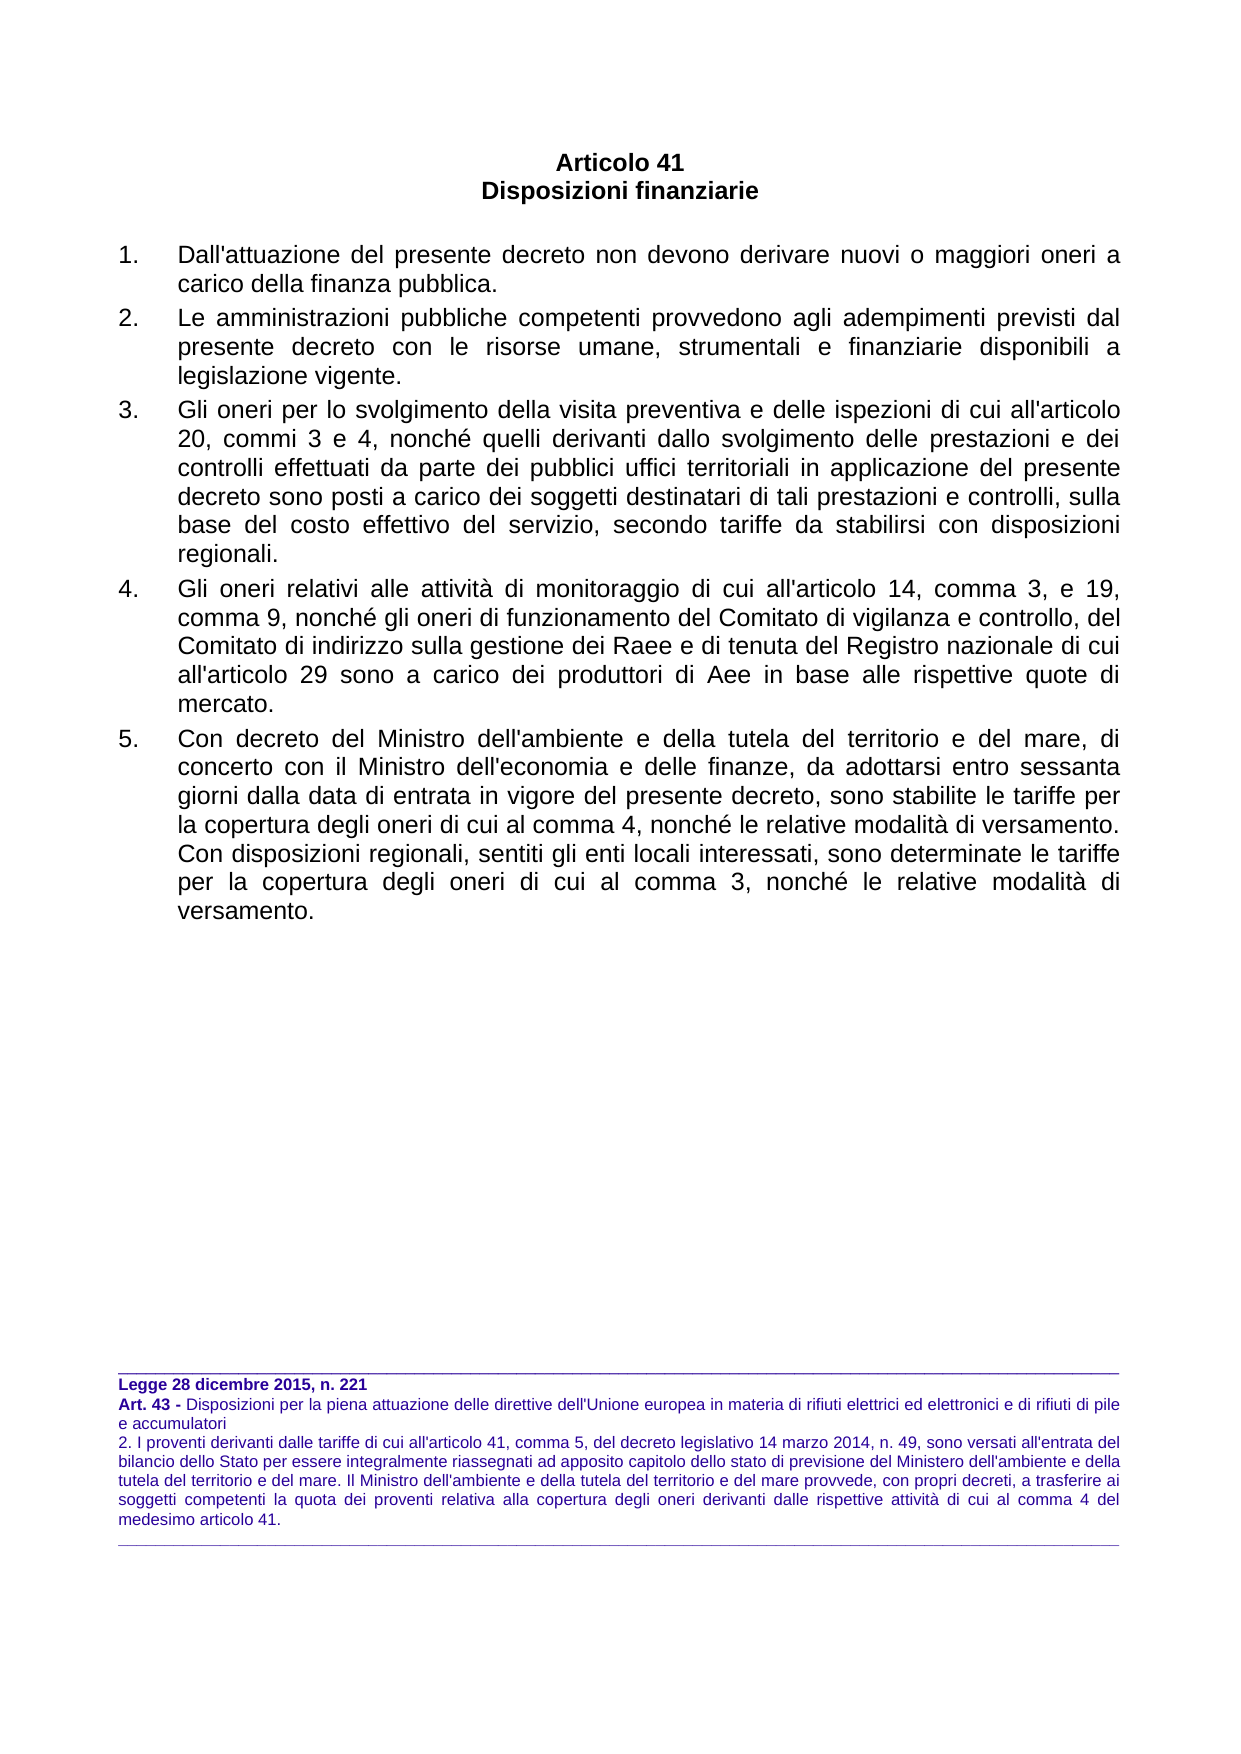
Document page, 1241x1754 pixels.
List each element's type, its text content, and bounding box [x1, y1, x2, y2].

text Legge 28 dicembre 2015, n. 221 [118, 1375, 1122, 1394]
text 4. Gli oneri relativi alle attività di monitoraggio di cui all'articolo 14, comma 3, e 19, comma 9, nonché gli oneri di funzionamento del Comitato di vigilanza e controllo, del Comitato di indirizzo sulla gestione dei Raee e di tenuta del Registro nazionale di cui all'articolo 29 sono a carico dei produttori di Aee in base alle rispettive quote di mercato. [118, 574, 1122, 718]
text 1. Dall'attuazione del presente decreto non devono derivare nuovi o maggiori oneri a carico della finanza pubblica. [118, 240, 1122, 297]
text 5. Con decreto del Ministro dell'ambiente e della tutela del territorio e del mare, di concerto con il Ministro dell'economia e delle finanze, da adottarsi entro sessanta giorni dalla data di entrata in vigore del presente decreto, sono stabilite le tariffe per la copertura degli oneri di cui al comma 4, nonché le relative modalità di versamento. Con disposizioni regionali, sentiti gli enti locali interessati, sono determinate le tariffe per la copertura degli oneri di cui al comma 3, nonché le relative modalità di versamento. [118, 723, 1122, 925]
text 2. Le amministrazioni pubbliche competenti provvedono agli adempimenti previsti dal presente decreto con le risorse umane, strumentali e finanziarie disponibili a legislazione vigente. [118, 303, 1122, 389]
text 2. I proventi derivanti dalle tariffe di cui all'articolo 41, comma 5, del decreto legislativo 14 marzo 2014, n. 49, sono versati all'entrata del bilancio dello Stato per essere integralmente riassegnati ad apposito capitolo dello stato di previsione del Ministero dell'ambiente e della tutela del territorio e del mare. Il Ministro dell'ambiente e della tutela del territorio e del mare provvede, con propri decreti, a trasferire ai soggetti competenti la quota dei proventi relativa alla copertura degli oneri derivanti dalle rispettive attività di cui al comma 4 del medesimo articolo 41. [118, 1433, 1122, 1528]
text ____________________________________________________________________________________________________________ [118, 1356, 1122, 1375]
text 3. Gli oneri per lo svolgimento della visita preventiva e delle ispezioni di cui all'articolo 20, commi 3 e 4, nonché quelli derivanti dallo svolgimento delle prestazioni e dei controlli effettuati da parte dei pubblici uffici territoriali in applicazione del presente decreto sono posti a carico dei soggetti destinatari di tali prestazioni e controlli, sulla base del costo effettivo del servizio, secondo tariffe da stabilirsi con disposizioni regionali. [118, 395, 1122, 568]
subtitle Articolo 41 Disposizioni finanziarie [118, 148, 1122, 205]
text ____________________________________________________________________________________________________________ [118, 1528, 1122, 1548]
text Art. 43 - Disposizioni per la piena attuazione delle direttive dell'Unione europea in materia di rifiuti elettrici ed elettronici e di rifiuti di pile e accumulatori [118, 1394, 1122, 1433]
